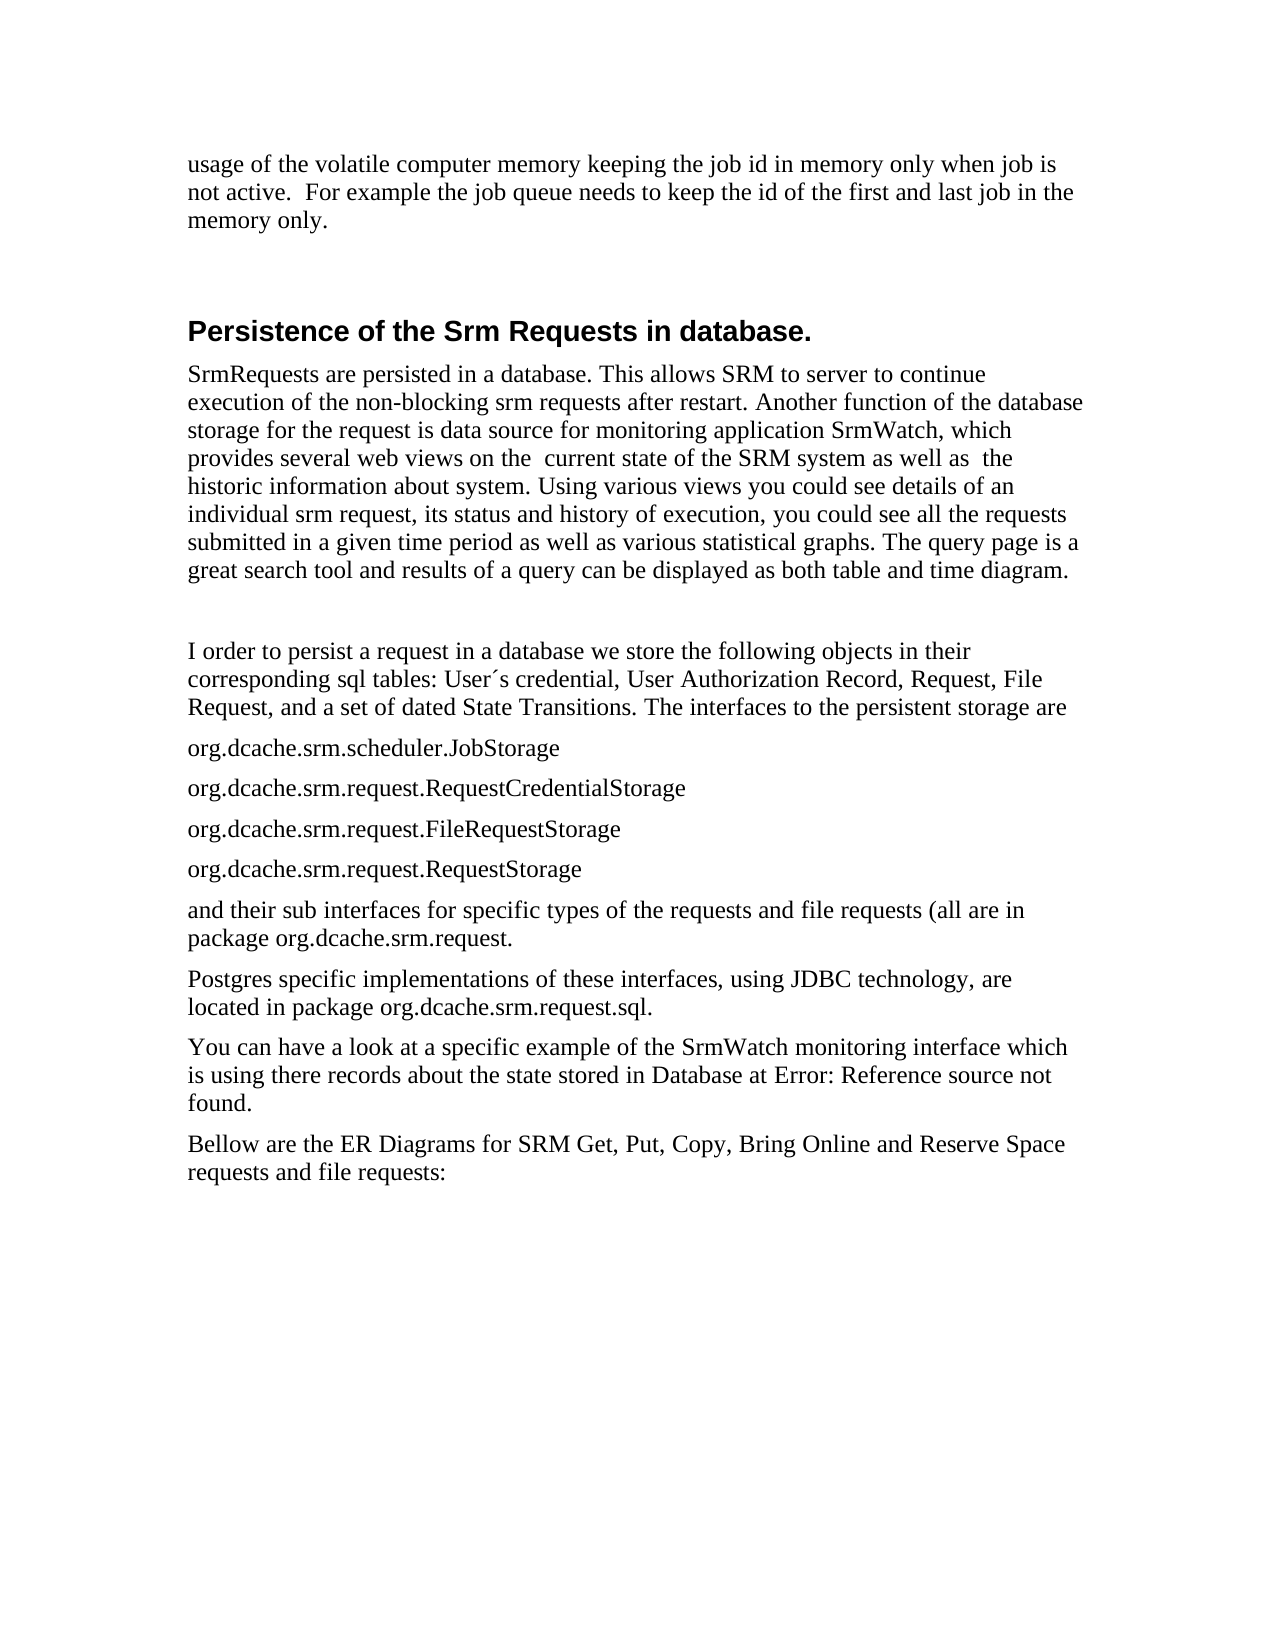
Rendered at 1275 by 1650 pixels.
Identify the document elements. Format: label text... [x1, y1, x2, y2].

subtitle Persistence of the Srm Requests in database. [187, 315, 1087, 348]
text You can have a look at a specific example of the SrmWatch monitoring interface which is using there records about the state stored in Database at Error: Reference source not found. [187, 1033, 1087, 1117]
text and their sub interfaces for specific types of the requests and file requests (all are in package org.dcache.srm.request. [187, 896, 1087, 952]
text I order to persist a request in a database we store the following objects in their corresponding sql tables: User´s credential, User Authorization Record, Request, File Request, and a set of dated State Transitions. The interfaces to the persistent storage are [187, 637, 1087, 721]
text org.dcache.srm.request.FileRequestStorage [187, 815, 1087, 843]
text Postgres specific implementations of these interfaces, using JDBC technology, are located in package org.dcache.srm.request.sql. [187, 964, 1087, 1021]
text Bellow are the ER Diagrams for SRM Get, Put, Copy, Bring Online and Reserve Space requests and file requests: [187, 1129, 1087, 1186]
text org.dcache.srm.scheduler.JobStorage [187, 734, 1087, 762]
text org.dcache.srm.request.RequestStorage [187, 855, 1087, 883]
text org.dcache.srm.request.RequestCredentialStorage [187, 774, 1087, 802]
text SrmRequests are persisted in a database. This allows SRM to server to continue execution of the non-blocking srm requests after restart. Another function of the database storage for the request is data source for monitoring application SrmWatch, which provides several web views on the current state of the SRM system as well as the historic information about system. Using various views you could see details of an individual srm request, its status and history of execution, you could see all the requests submitted in a given time period as well as various statistical graphs. The query page is a great search tool and results of a query can be displayed as both table and time diagram. [187, 360, 1087, 584]
text usage of the volatile computer memory keeping the job id in memory only when job is not active. For example the job queue needs to keep the id of the first and last job in the memory only. [187, 150, 1087, 234]
